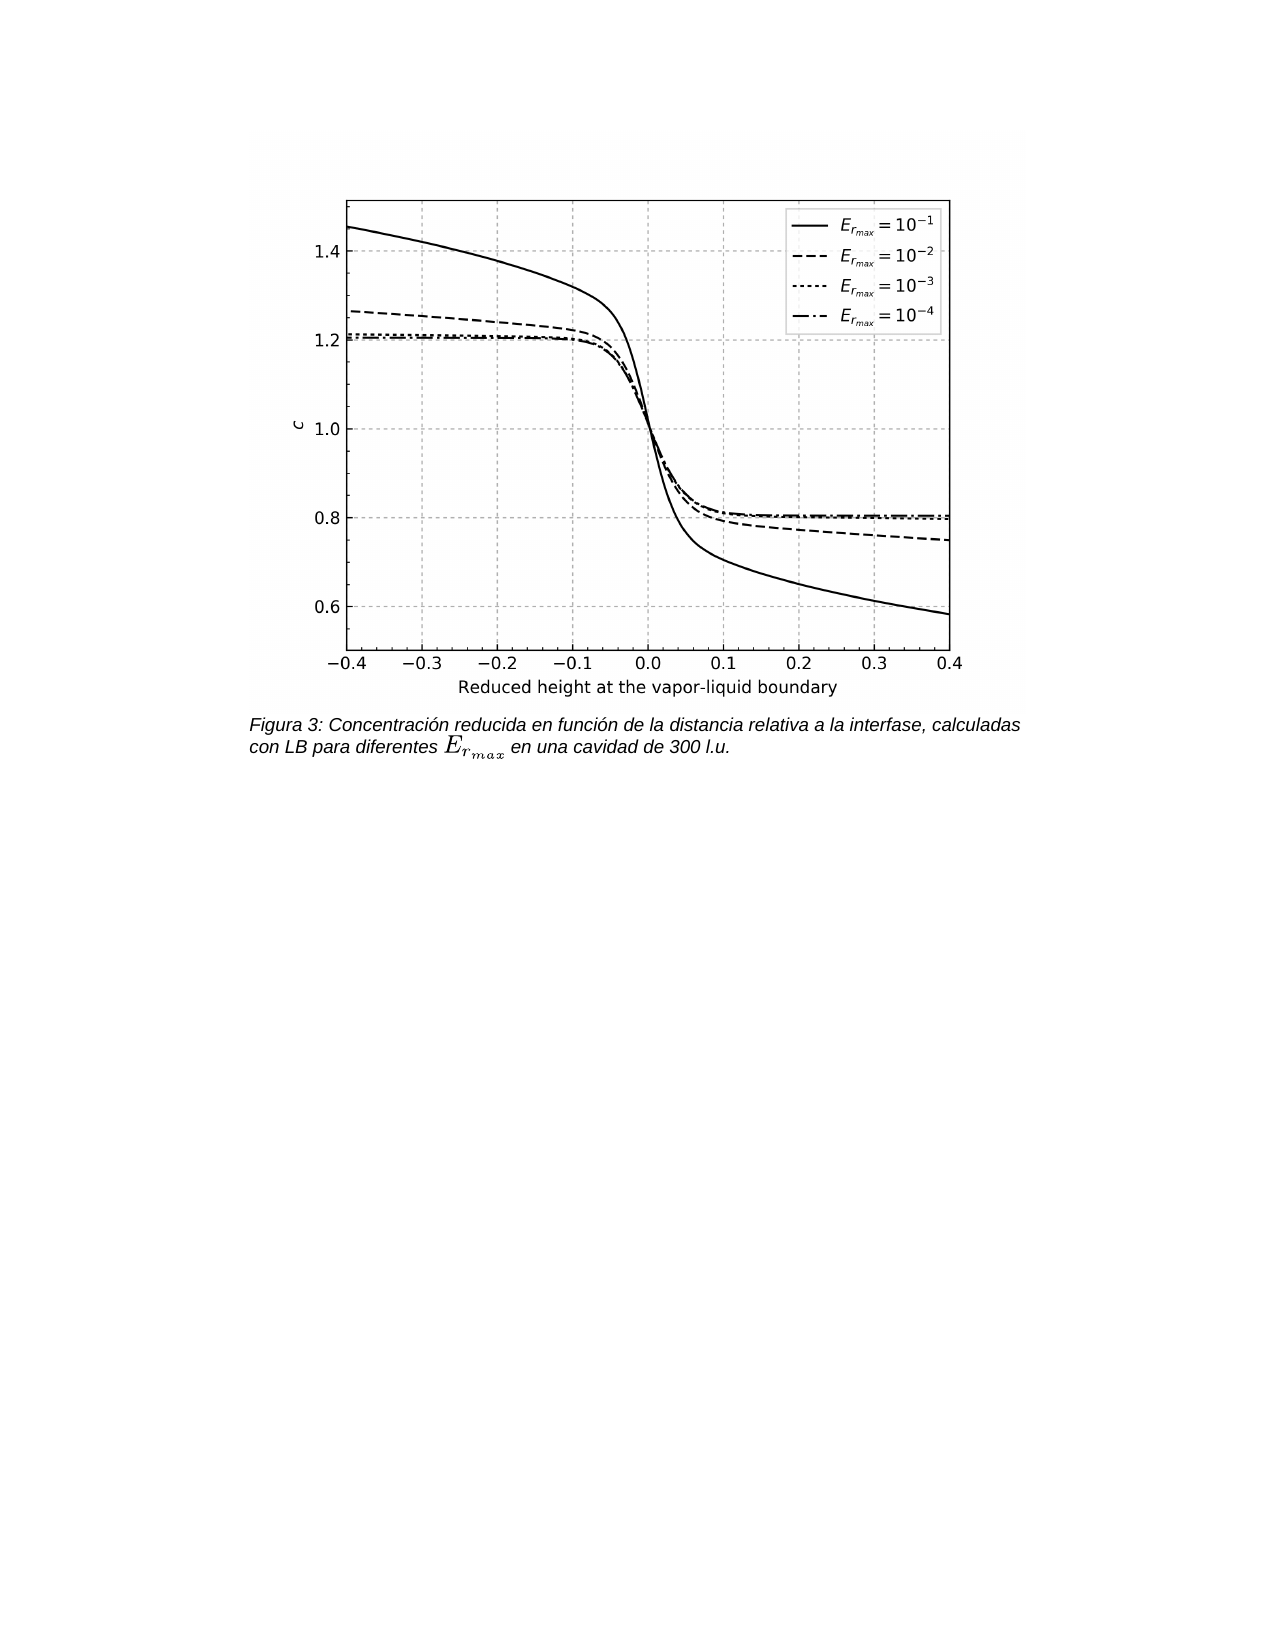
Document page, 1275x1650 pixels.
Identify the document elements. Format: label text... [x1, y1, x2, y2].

text Figura 3: Concentración reducida en función de la distancia relativa a la interfase, calculadas con LB para diferentes en una cavidad de 300 l.u. [249, 714, 1026, 759]
picture [249, 130, 1027, 714]
